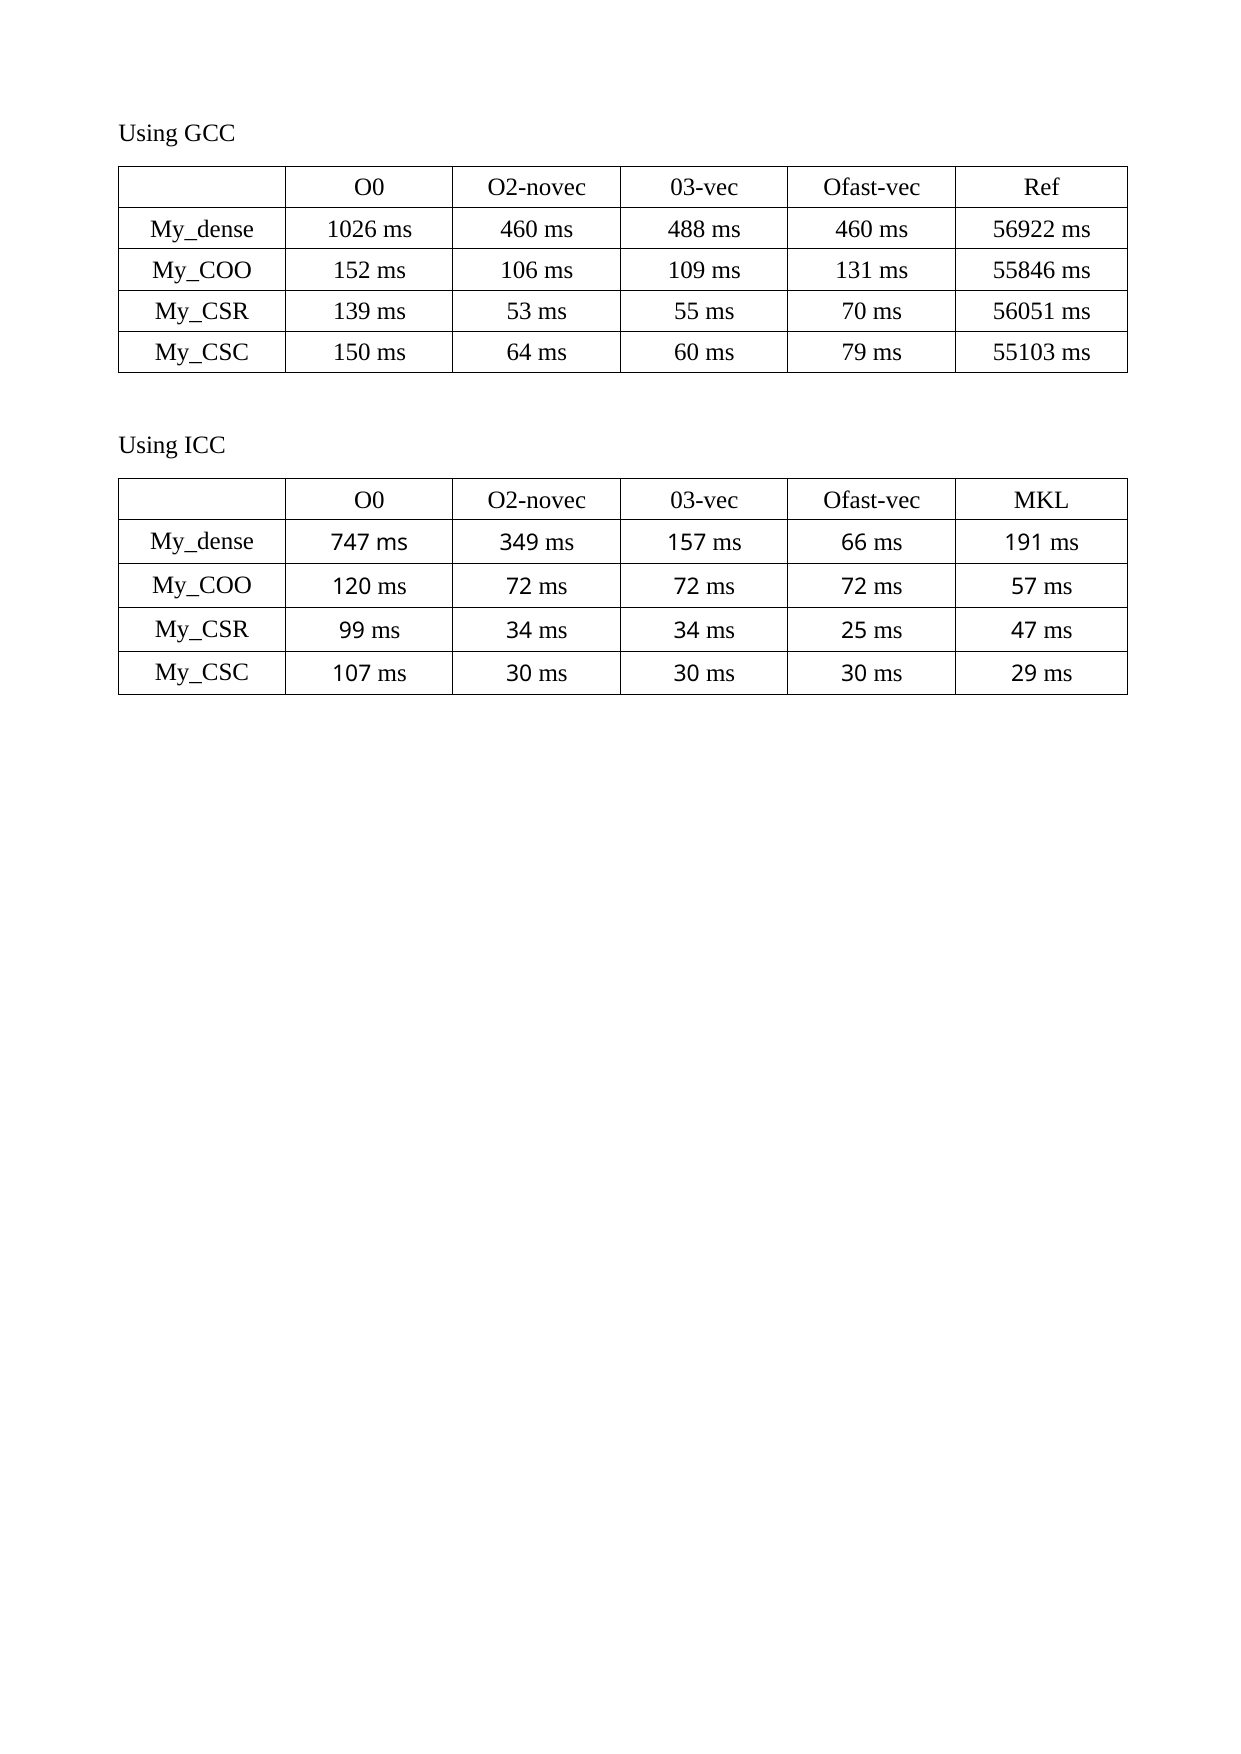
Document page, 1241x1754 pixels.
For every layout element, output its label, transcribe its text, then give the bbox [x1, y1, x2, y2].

table_header Ofast-vec [788, 479, 955, 519]
table_cell 29 ms [956, 652, 1127, 694]
table_cell 56922 ms [956, 208, 1127, 248]
table_cell 57 ms [956, 564, 1127, 607]
text Using ICC [118, 431, 1122, 459]
table_cell 488 ms [621, 208, 787, 248]
table_cell My_dense [119, 208, 285, 248]
table_cell My_CSR [119, 608, 285, 651]
table_cell 66 ms [788, 520, 955, 563]
table_cell 72 ms [621, 564, 787, 607]
table_cell My_COO [119, 249, 285, 289]
table_cell 157 ms [621, 520, 787, 563]
table_cell 64 ms [453, 332, 620, 372]
table_header O2-novec [453, 479, 620, 519]
table_cell 72 ms [453, 564, 620, 607]
table_cell My_CSR [119, 291, 285, 331]
table_header Ref [956, 167, 1127, 207]
table_cell 150 ms [286, 332, 452, 372]
table_cell 191 ms [956, 520, 1127, 563]
table_cell 106 ms [453, 249, 620, 289]
table_cell 47 ms [956, 608, 1127, 651]
table_cell 460 ms [788, 208, 955, 248]
table_cell 30 ms [621, 652, 787, 694]
table_header O2-novec [453, 167, 620, 207]
table_header 03-vec [621, 167, 787, 207]
table_cell 1026 ms [286, 208, 452, 248]
table_header [119, 479, 285, 519]
table_cell 60 ms [621, 332, 787, 372]
table_header [119, 167, 285, 207]
table_cell 131 ms [788, 249, 955, 289]
table_cell 55 ms [621, 291, 787, 331]
table_header Ofast-vec [788, 167, 955, 207]
table_cell 99 ms [286, 608, 452, 651]
table_cell 25 ms [788, 608, 955, 651]
table_cell 349 ms [453, 520, 620, 563]
table_cell 72 ms [788, 564, 955, 607]
table_cell 34 ms [621, 608, 787, 651]
table_cell 747 ms [286, 520, 452, 563]
table_cell 139 ms [286, 291, 452, 331]
table_cell 107 ms [286, 652, 452, 694]
table_header 03-vec [621, 479, 787, 519]
table_cell My_CSC [119, 652, 285, 694]
table_cell My_dense [119, 520, 285, 563]
table_cell 120 ms [286, 564, 452, 607]
table_header MKL [956, 479, 1127, 519]
table_cell My_COO [119, 564, 285, 607]
table_header O0 [286, 479, 452, 519]
table_cell 79 ms [788, 332, 955, 372]
table_cell 34 ms [453, 608, 620, 651]
table_cell 460 ms [453, 208, 620, 248]
table_cell 30 ms [788, 652, 955, 694]
table_cell My_CSC [119, 332, 285, 372]
table_cell 30 ms [453, 652, 620, 694]
table_cell 152 ms [286, 249, 452, 289]
text Using GCC [118, 118, 1122, 147]
table_cell 53 ms [453, 291, 620, 331]
table_cell 55846 ms [956, 249, 1127, 289]
table_cell 70 ms [788, 291, 955, 331]
table_cell 109 ms [621, 249, 787, 289]
table_cell 56051 ms [956, 291, 1127, 331]
table_cell 55103 ms [956, 332, 1127, 372]
table_header O0 [286, 167, 452, 207]
